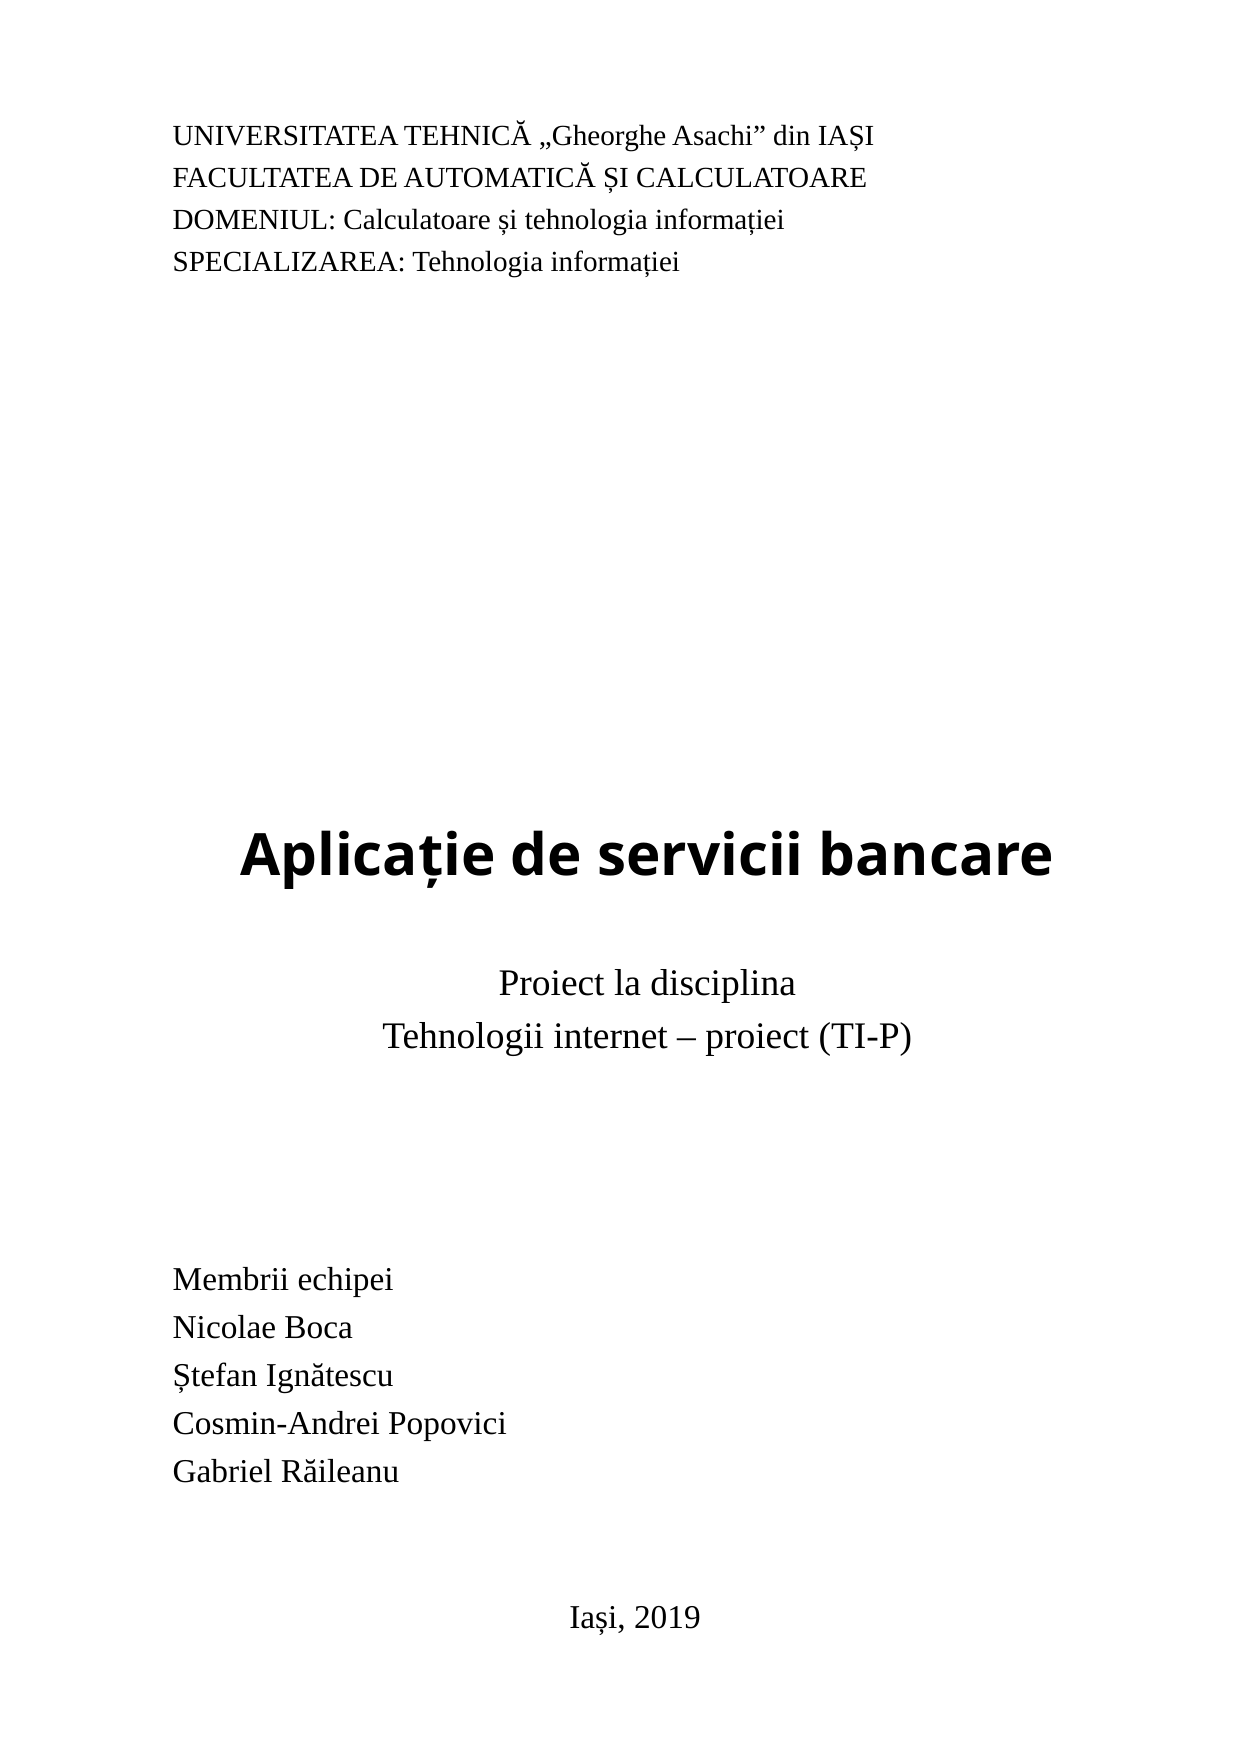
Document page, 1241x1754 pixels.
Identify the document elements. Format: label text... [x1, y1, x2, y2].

text Aplicație de servicii bancare [172, 813, 1122, 892]
text SPECIALIZAREA: Tehnologia informației [172, 244, 1122, 277]
text Ștefan Ignătescu [172, 1355, 1122, 1393]
text Tehnologii internet – proiect (TI-P) [172, 1014, 1122, 1057]
text Proiect la disciplina [172, 960, 1122, 1003]
text DOMENIUL: Calculatoare și tehnologia informației [172, 202, 1122, 235]
text Nicolae Boca [172, 1307, 1122, 1346]
text Gabriel Răileanu [172, 1451, 1122, 1489]
text UNIVERSITATEA TEHNICĂ „Gheorghe Asachi” din IAȘI [172, 118, 1122, 152]
text FACULTATEA DE AUTOMATICĂ ȘI CALCULATOARE [172, 160, 1122, 193]
text Cosmin-Andrei Popovici [172, 1403, 1122, 1441]
text Membrii echipei [172, 1259, 1122, 1298]
